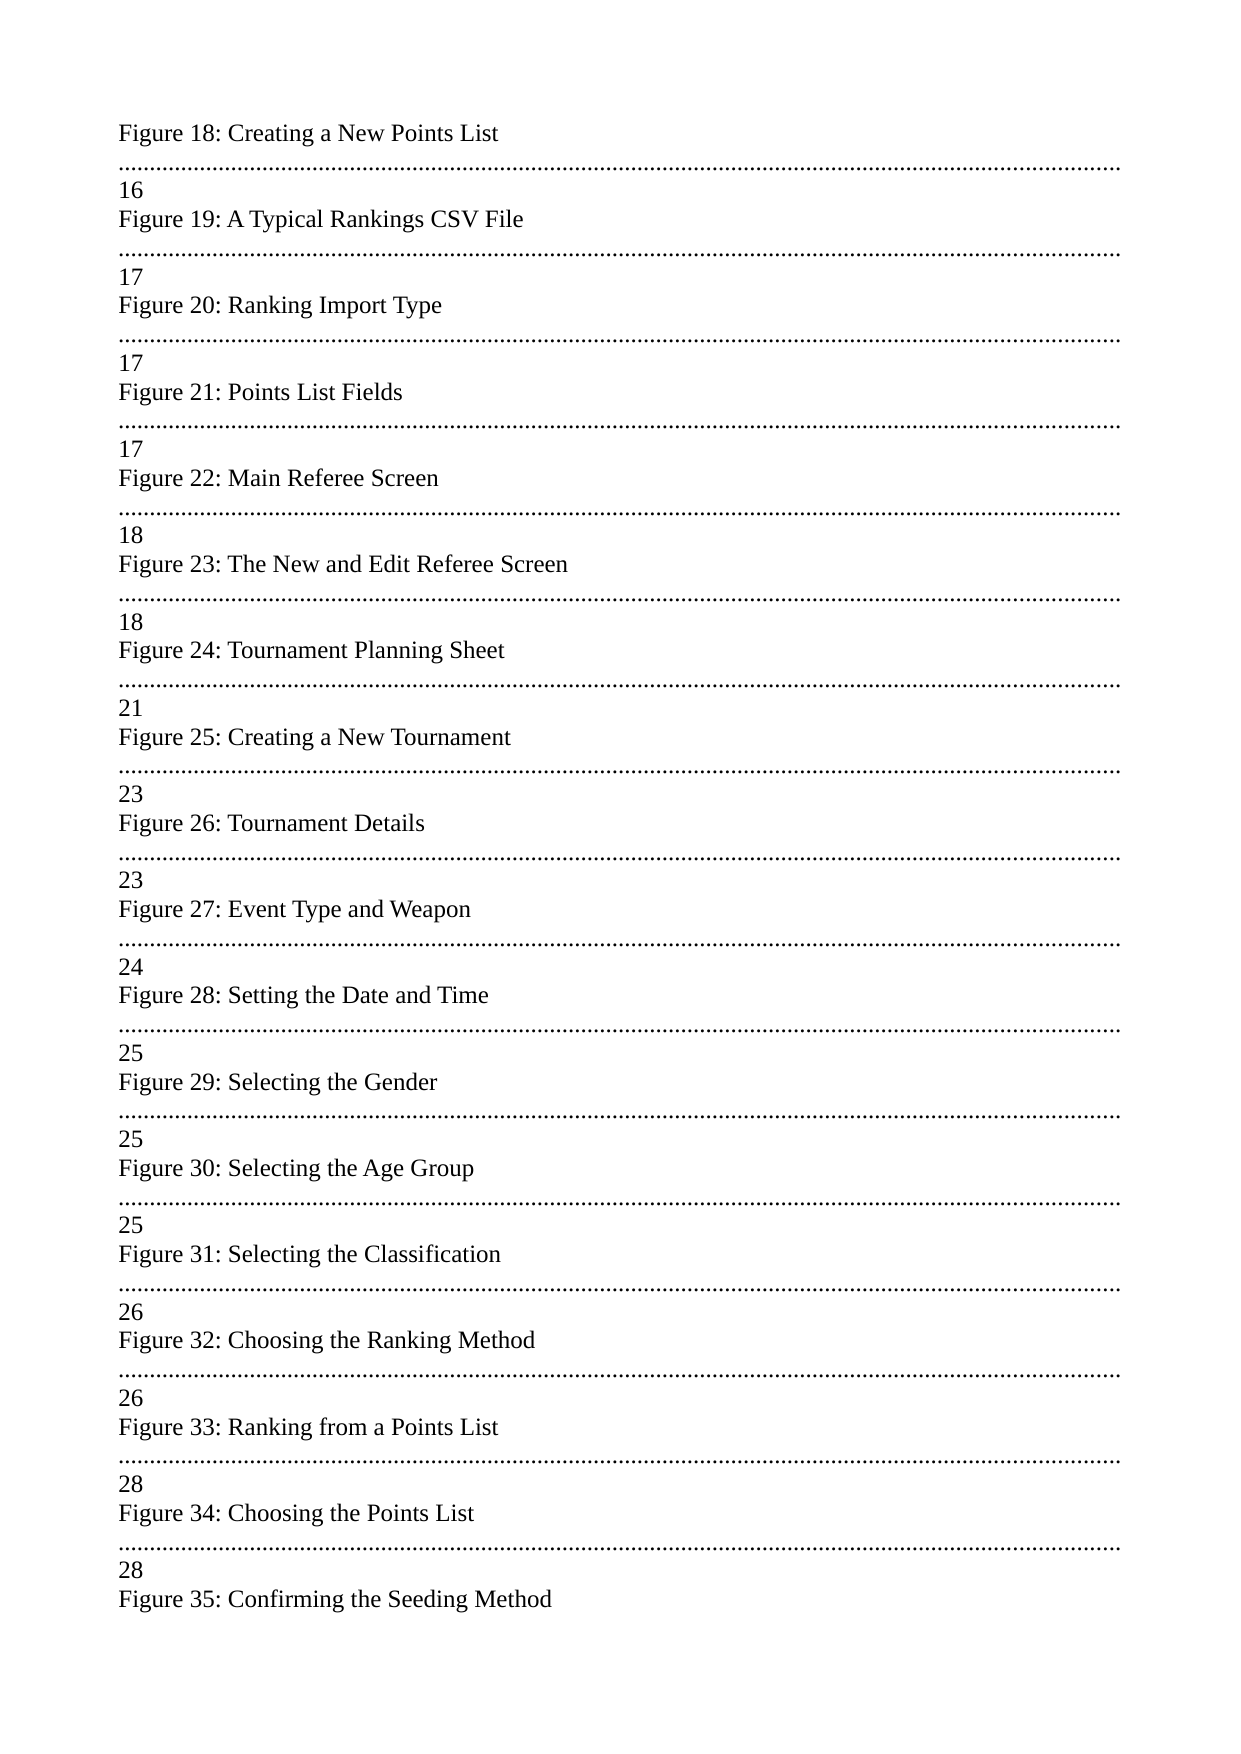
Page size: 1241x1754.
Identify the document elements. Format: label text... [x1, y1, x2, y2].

text Figure 32: Choosing the Ranking Method 26 [118, 1326, 1122, 1412]
text Figure 24: Tournament Planning Sheet 21 [118, 636, 1122, 722]
text Figure 33: Ranking from a Points List 28 [118, 1412, 1122, 1498]
text Figure 28: Setting the Date and Time 25 [118, 981, 1122, 1067]
text Figure 19: A Typical Rankings CSV File 17 [118, 204, 1122, 291]
text Figure 18: Creating a New Points List 16 [118, 118, 1122, 204]
text Figure 35: Confirming the Seeding Method 28 [118, 1584, 1122, 1613]
text Figure 30: Selecting the Age Group 25 [118, 1153, 1122, 1239]
text Figure 20: Ranking Import Type 17 [118, 291, 1122, 377]
text Figure 26: Tournament Details 23 [118, 808, 1122, 894]
text Figure 34: Choosing the Points List 28 [118, 1498, 1122, 1584]
text Figure 31: Selecting the Classification 26 [118, 1239, 1122, 1326]
text Figure 22: Main Referee Screen 18 [118, 463, 1122, 549]
text Figure 25: Creating a New Tournament 23 [118, 722, 1122, 808]
text Figure 23: The New and Edit Referee Screen 18 [118, 549, 1122, 636]
text Figure 21: Points List Fields 17 [118, 377, 1122, 463]
text Figure 29: Selecting the Gender 25 [118, 1067, 1122, 1153]
text Figure 27: Event Type and Weapon 24 [118, 894, 1122, 981]
